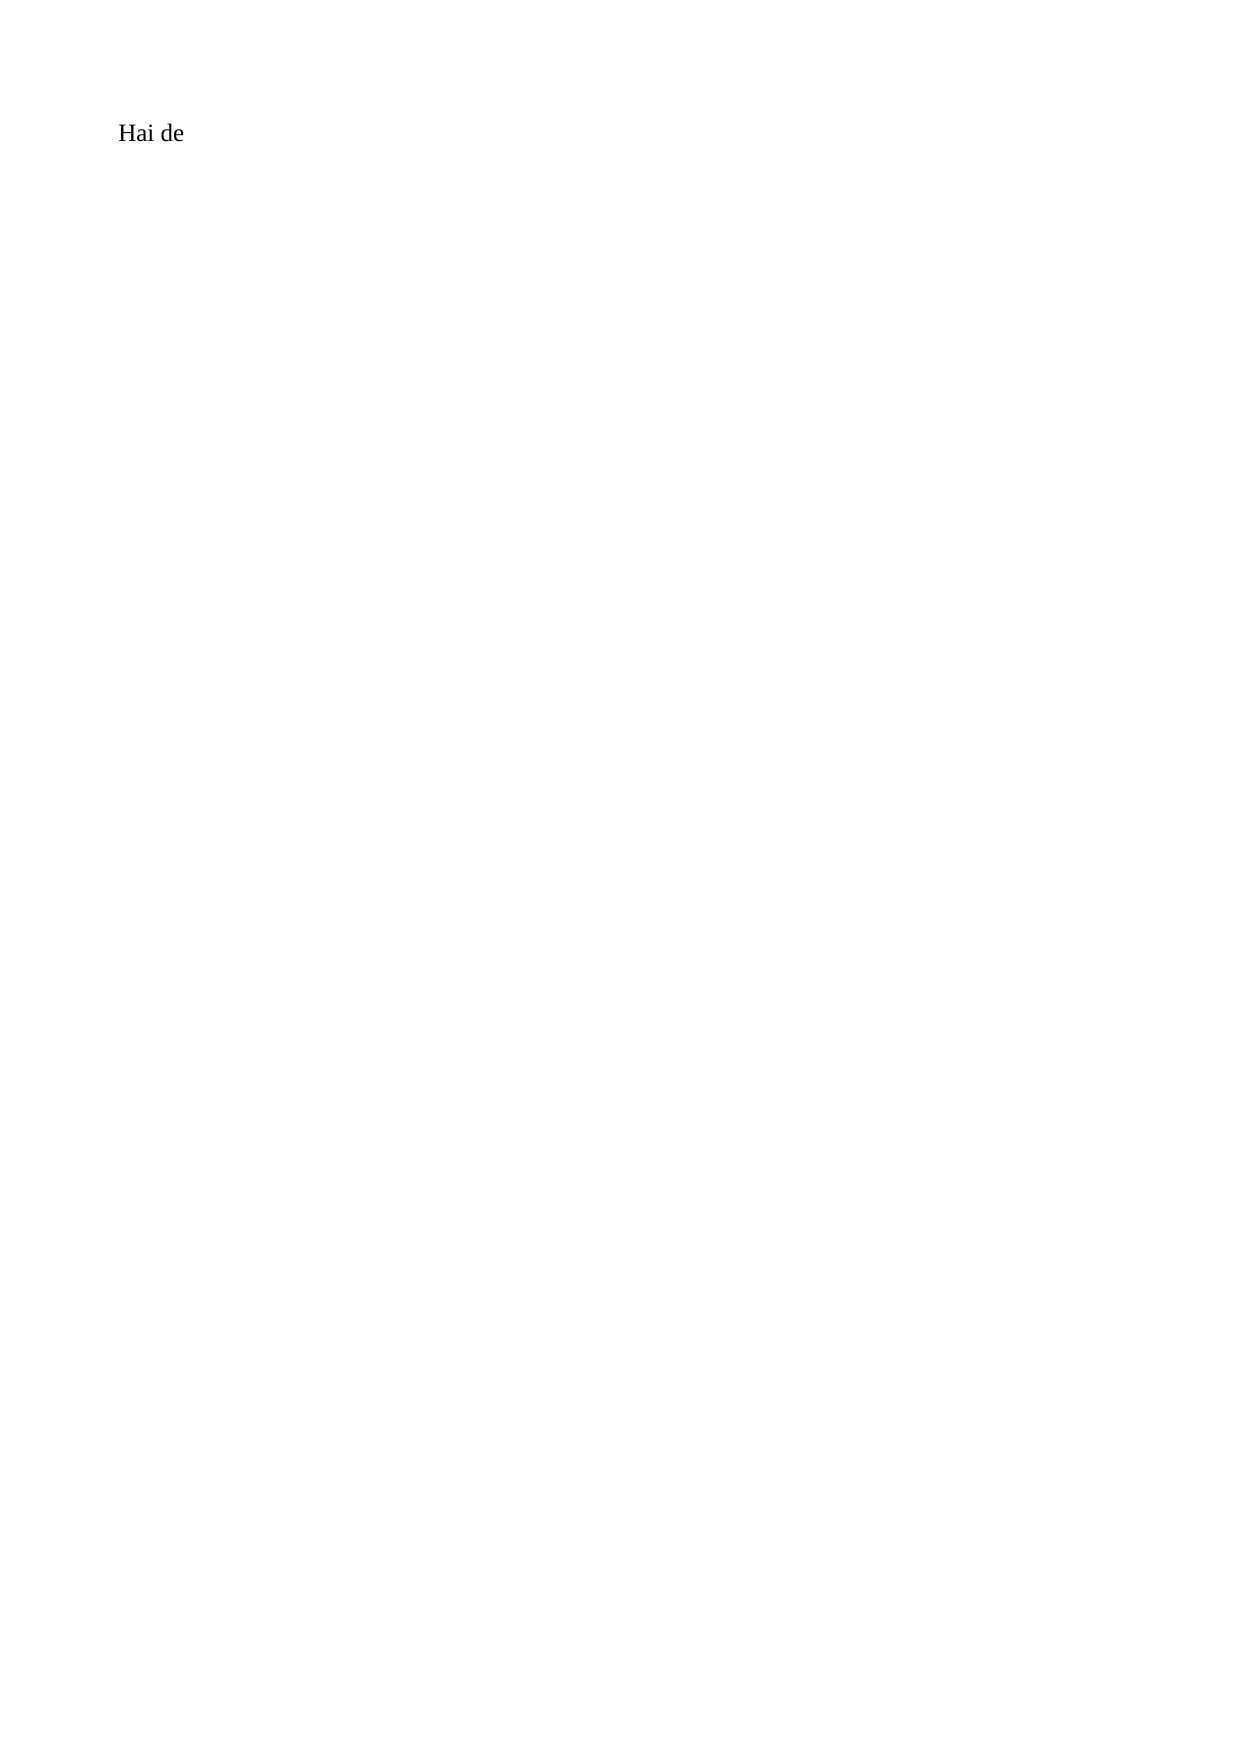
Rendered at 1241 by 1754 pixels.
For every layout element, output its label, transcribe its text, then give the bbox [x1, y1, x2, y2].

text Hai de [118, 118, 1122, 147]
